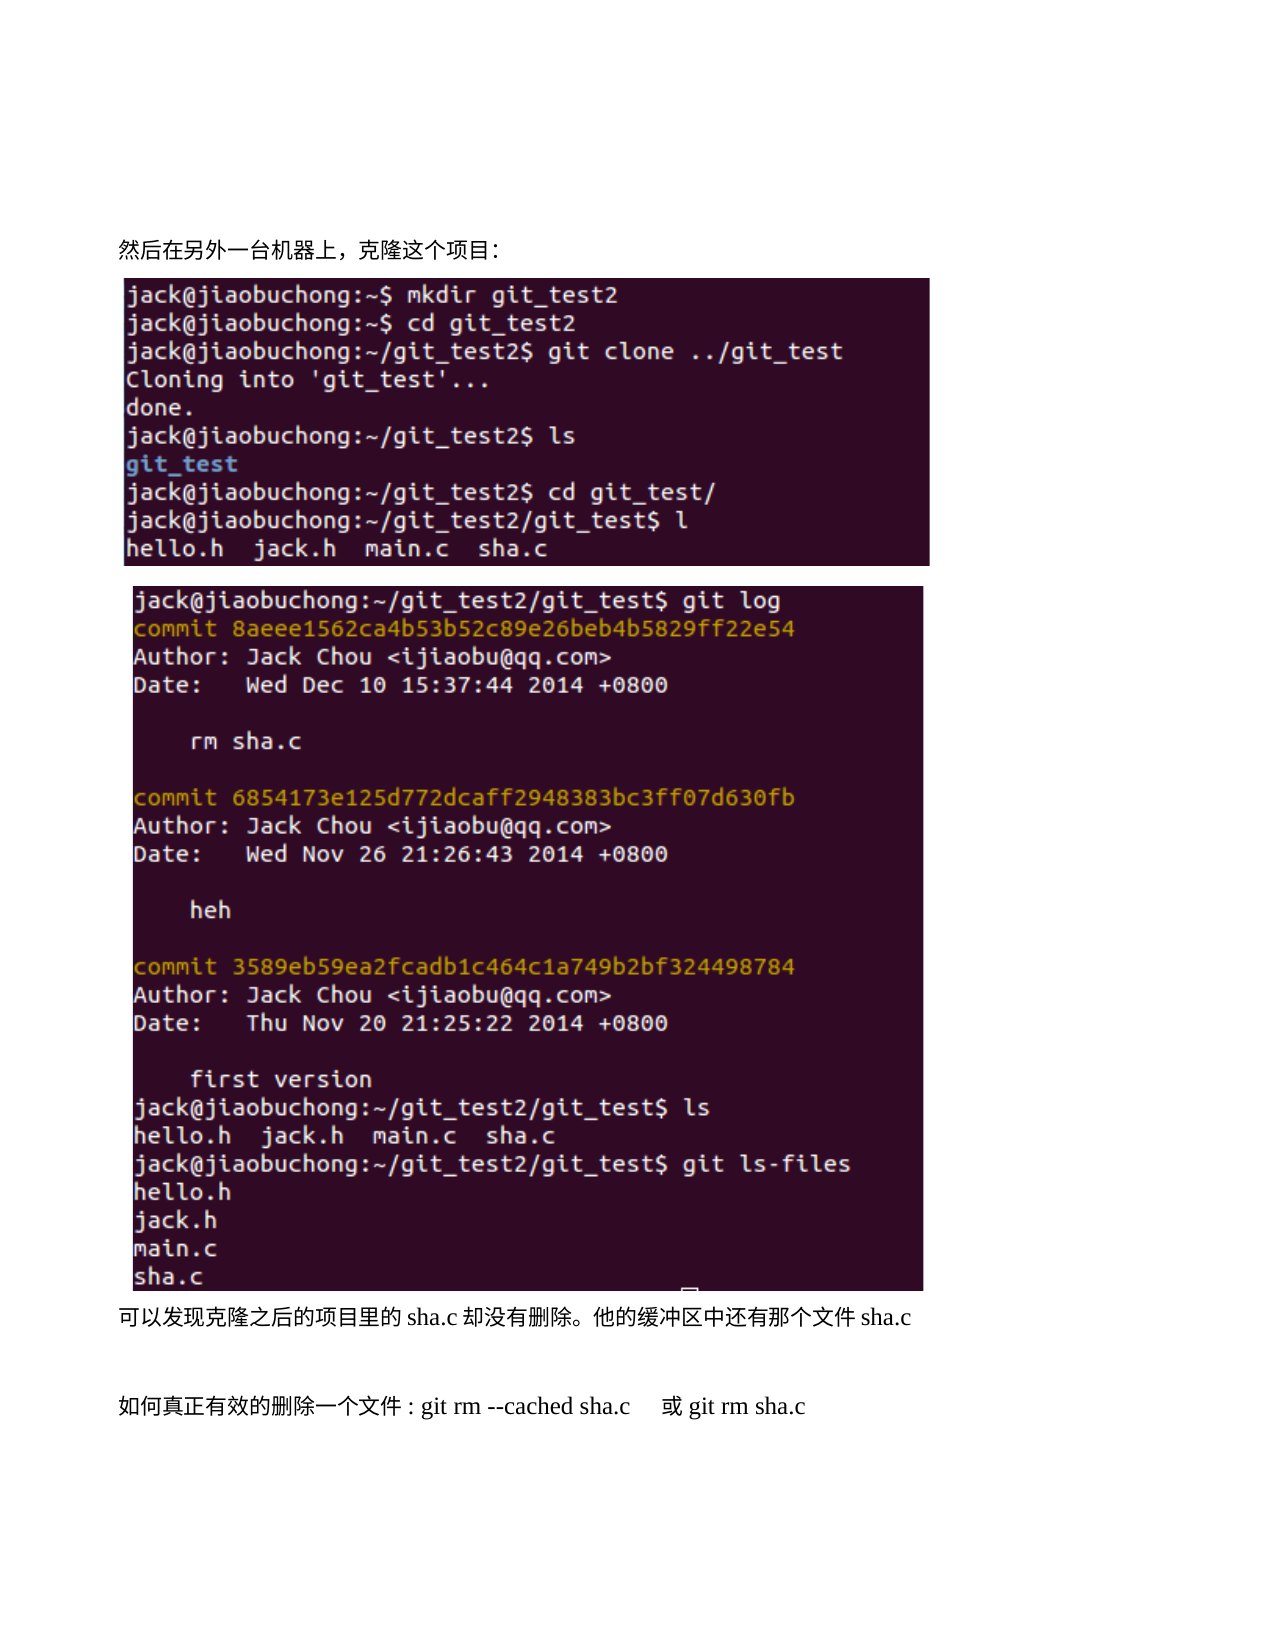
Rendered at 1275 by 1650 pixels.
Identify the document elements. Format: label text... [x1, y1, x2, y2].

text 可以发现克隆之后的项目里的sha.c却没有删除。他的缓冲区中还有那个文件sha.c [118, 1300, 1157, 1331]
picture [123, 278, 930, 566]
picture [132, 586, 924, 1291]
text 然后在另外一台机器上，克隆这个项目： [118, 233, 1157, 265]
text 如何真正有效的删除一个文件 : git rm --cached sha.c 或 git rm sha.c [118, 1389, 1157, 1421]
